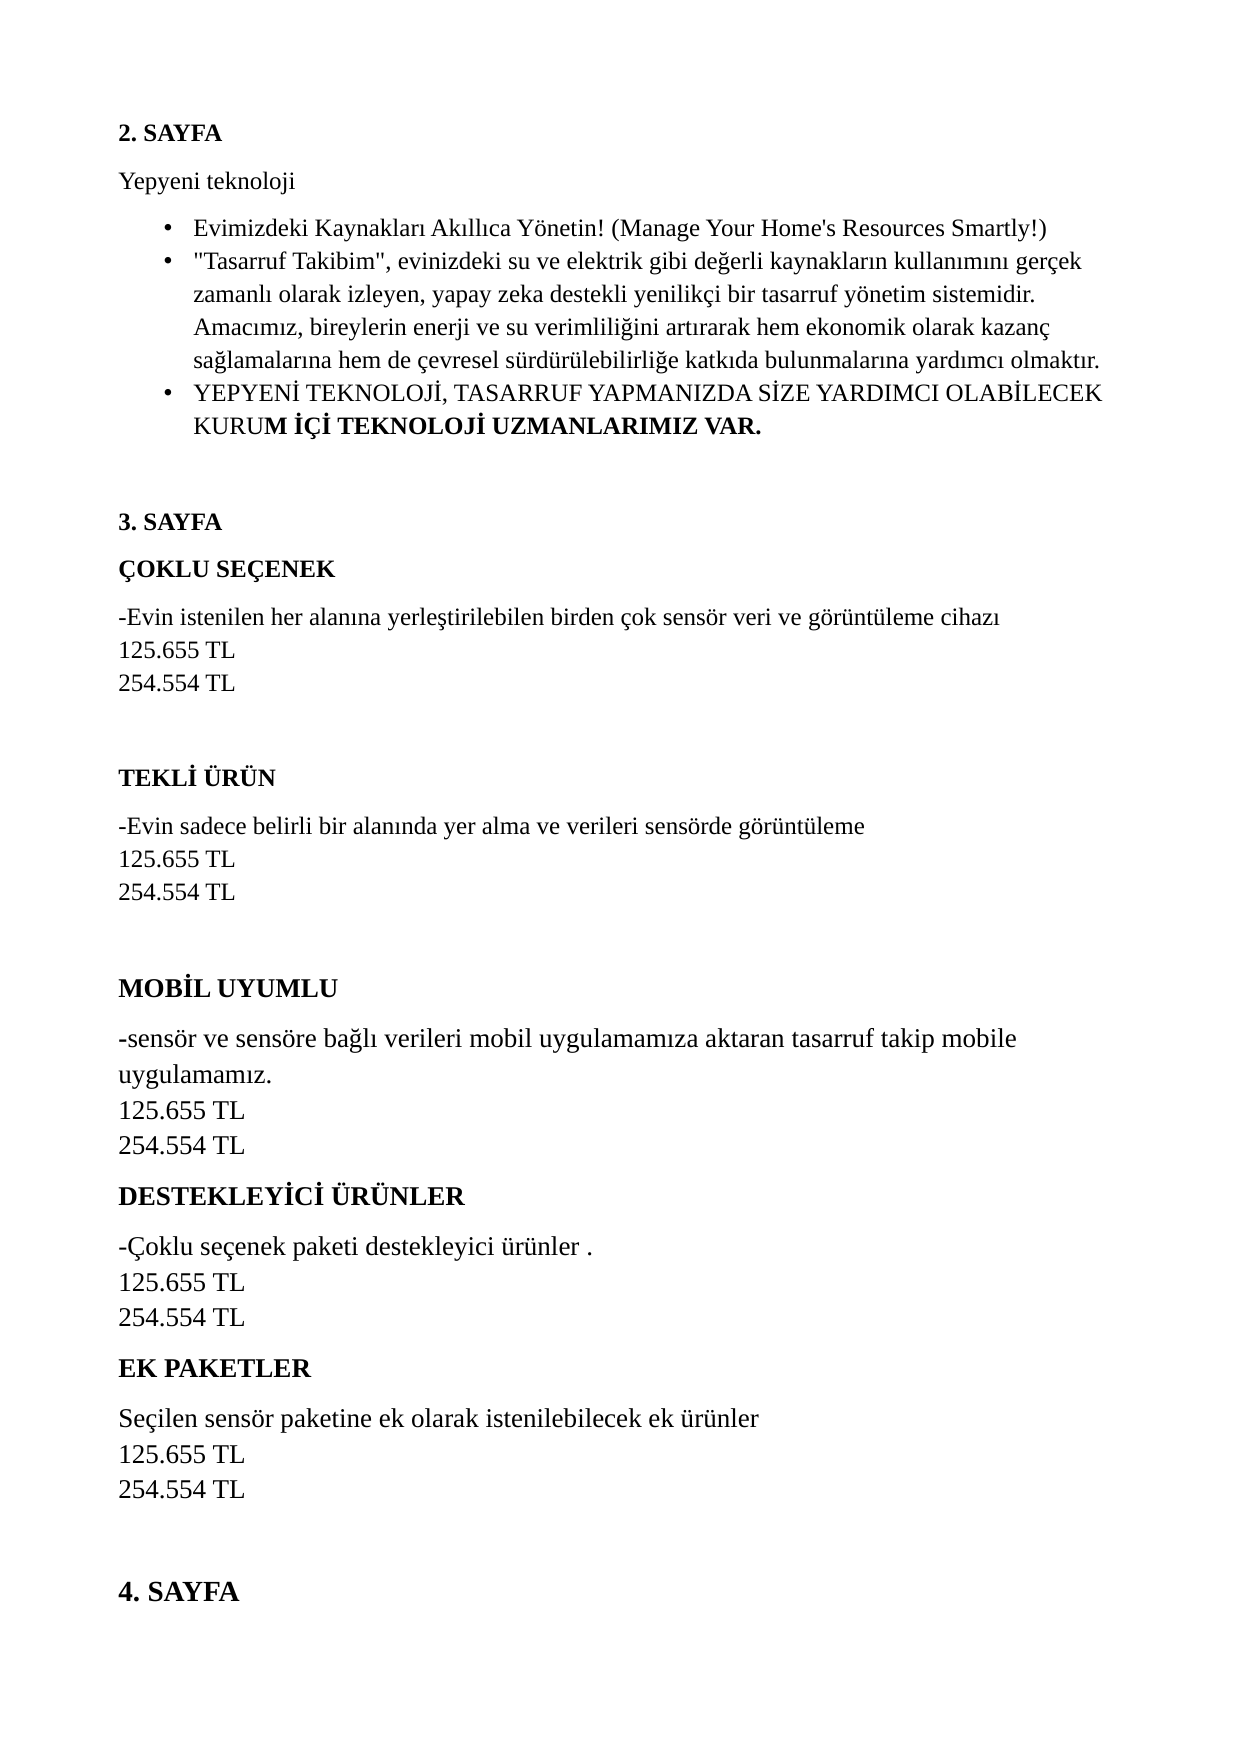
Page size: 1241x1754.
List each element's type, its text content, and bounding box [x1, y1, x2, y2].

text ÇOKLU SEÇENEK [118, 554, 1122, 583]
list Evimizdeki Kaynakları Akıllıca Yönetin! (Manage Your Home's Resources Smartly!) [164, 213, 1122, 242]
text 125.655 TL [118, 844, 1122, 872]
text -Çoklu seçenek paketi destekleyici ürünler . [118, 1230, 1122, 1261]
text 254.554 TL [118, 668, 1122, 697]
text -sensör ve sensöre bağlı verileri mobil uygulamamıza aktaran tasarruf takip mobile uygulamamız. [118, 1022, 1122, 1089]
text 4. SAYFA [118, 1574, 1122, 1608]
text 254.554 TL [118, 877, 1122, 906]
text TEKLİ ÜRÜN [118, 763, 1122, 792]
text 125.655 TL [118, 1266, 1122, 1297]
text MOBİL UYUMLU [118, 972, 1122, 1003]
text 2. SAYFA [118, 118, 1122, 147]
text DESTEKLEYİCİ ÜRÜNLER [118, 1180, 1122, 1211]
text -Evin istenilen her alanına yerleştirilebilen birden çok sensör veri ve görüntüleme cihazı [118, 602, 1122, 631]
text 125.655 TL [118, 1438, 1122, 1469]
text 125.655 TL [118, 635, 1122, 664]
text 3. SAYFA [118, 507, 1122, 535]
list "Tasarruf Takibim", evinizdeki su ve elektrik gibi değerli kaynakların kullanımını gerçek zamanlı olarak izleyen, yapay zeka destekli yenilikçi bir tasarruf yönetim sistemidir. Amacımız, bireylerin enerji ve su verimliliğini artırarak hem ekonomik olarak kazanç sağlamalarına hem de çevresel sürdürülebilirliğe katkıda bulunmalarına yardımcı olmaktır. [164, 246, 1122, 374]
text Yepyeni teknoloji [118, 166, 1122, 194]
text Seçilen sensör paketine ek olarak istenilebilecek ek ürünler [118, 1402, 1122, 1433]
list YEPYENİ TEKNOLOJİ, TASARRUF YAPMANIZDA SİZE YARDIMCI OLABİLECEK KURUM İÇİ TEKNOLOJİ UZMANLARIMIZ VAR. [164, 378, 1122, 440]
text 254.554 TL [118, 1302, 1122, 1333]
text 254.554 TL [118, 1129, 1122, 1161]
text EK PAKETLER [118, 1352, 1122, 1383]
text 125.655 TL [118, 1094, 1122, 1125]
text 254.554 TL [118, 1474, 1122, 1505]
text -Evin sadece belirli bir alanında yer alma ve verileri sensörde görüntüleme [118, 811, 1122, 839]
